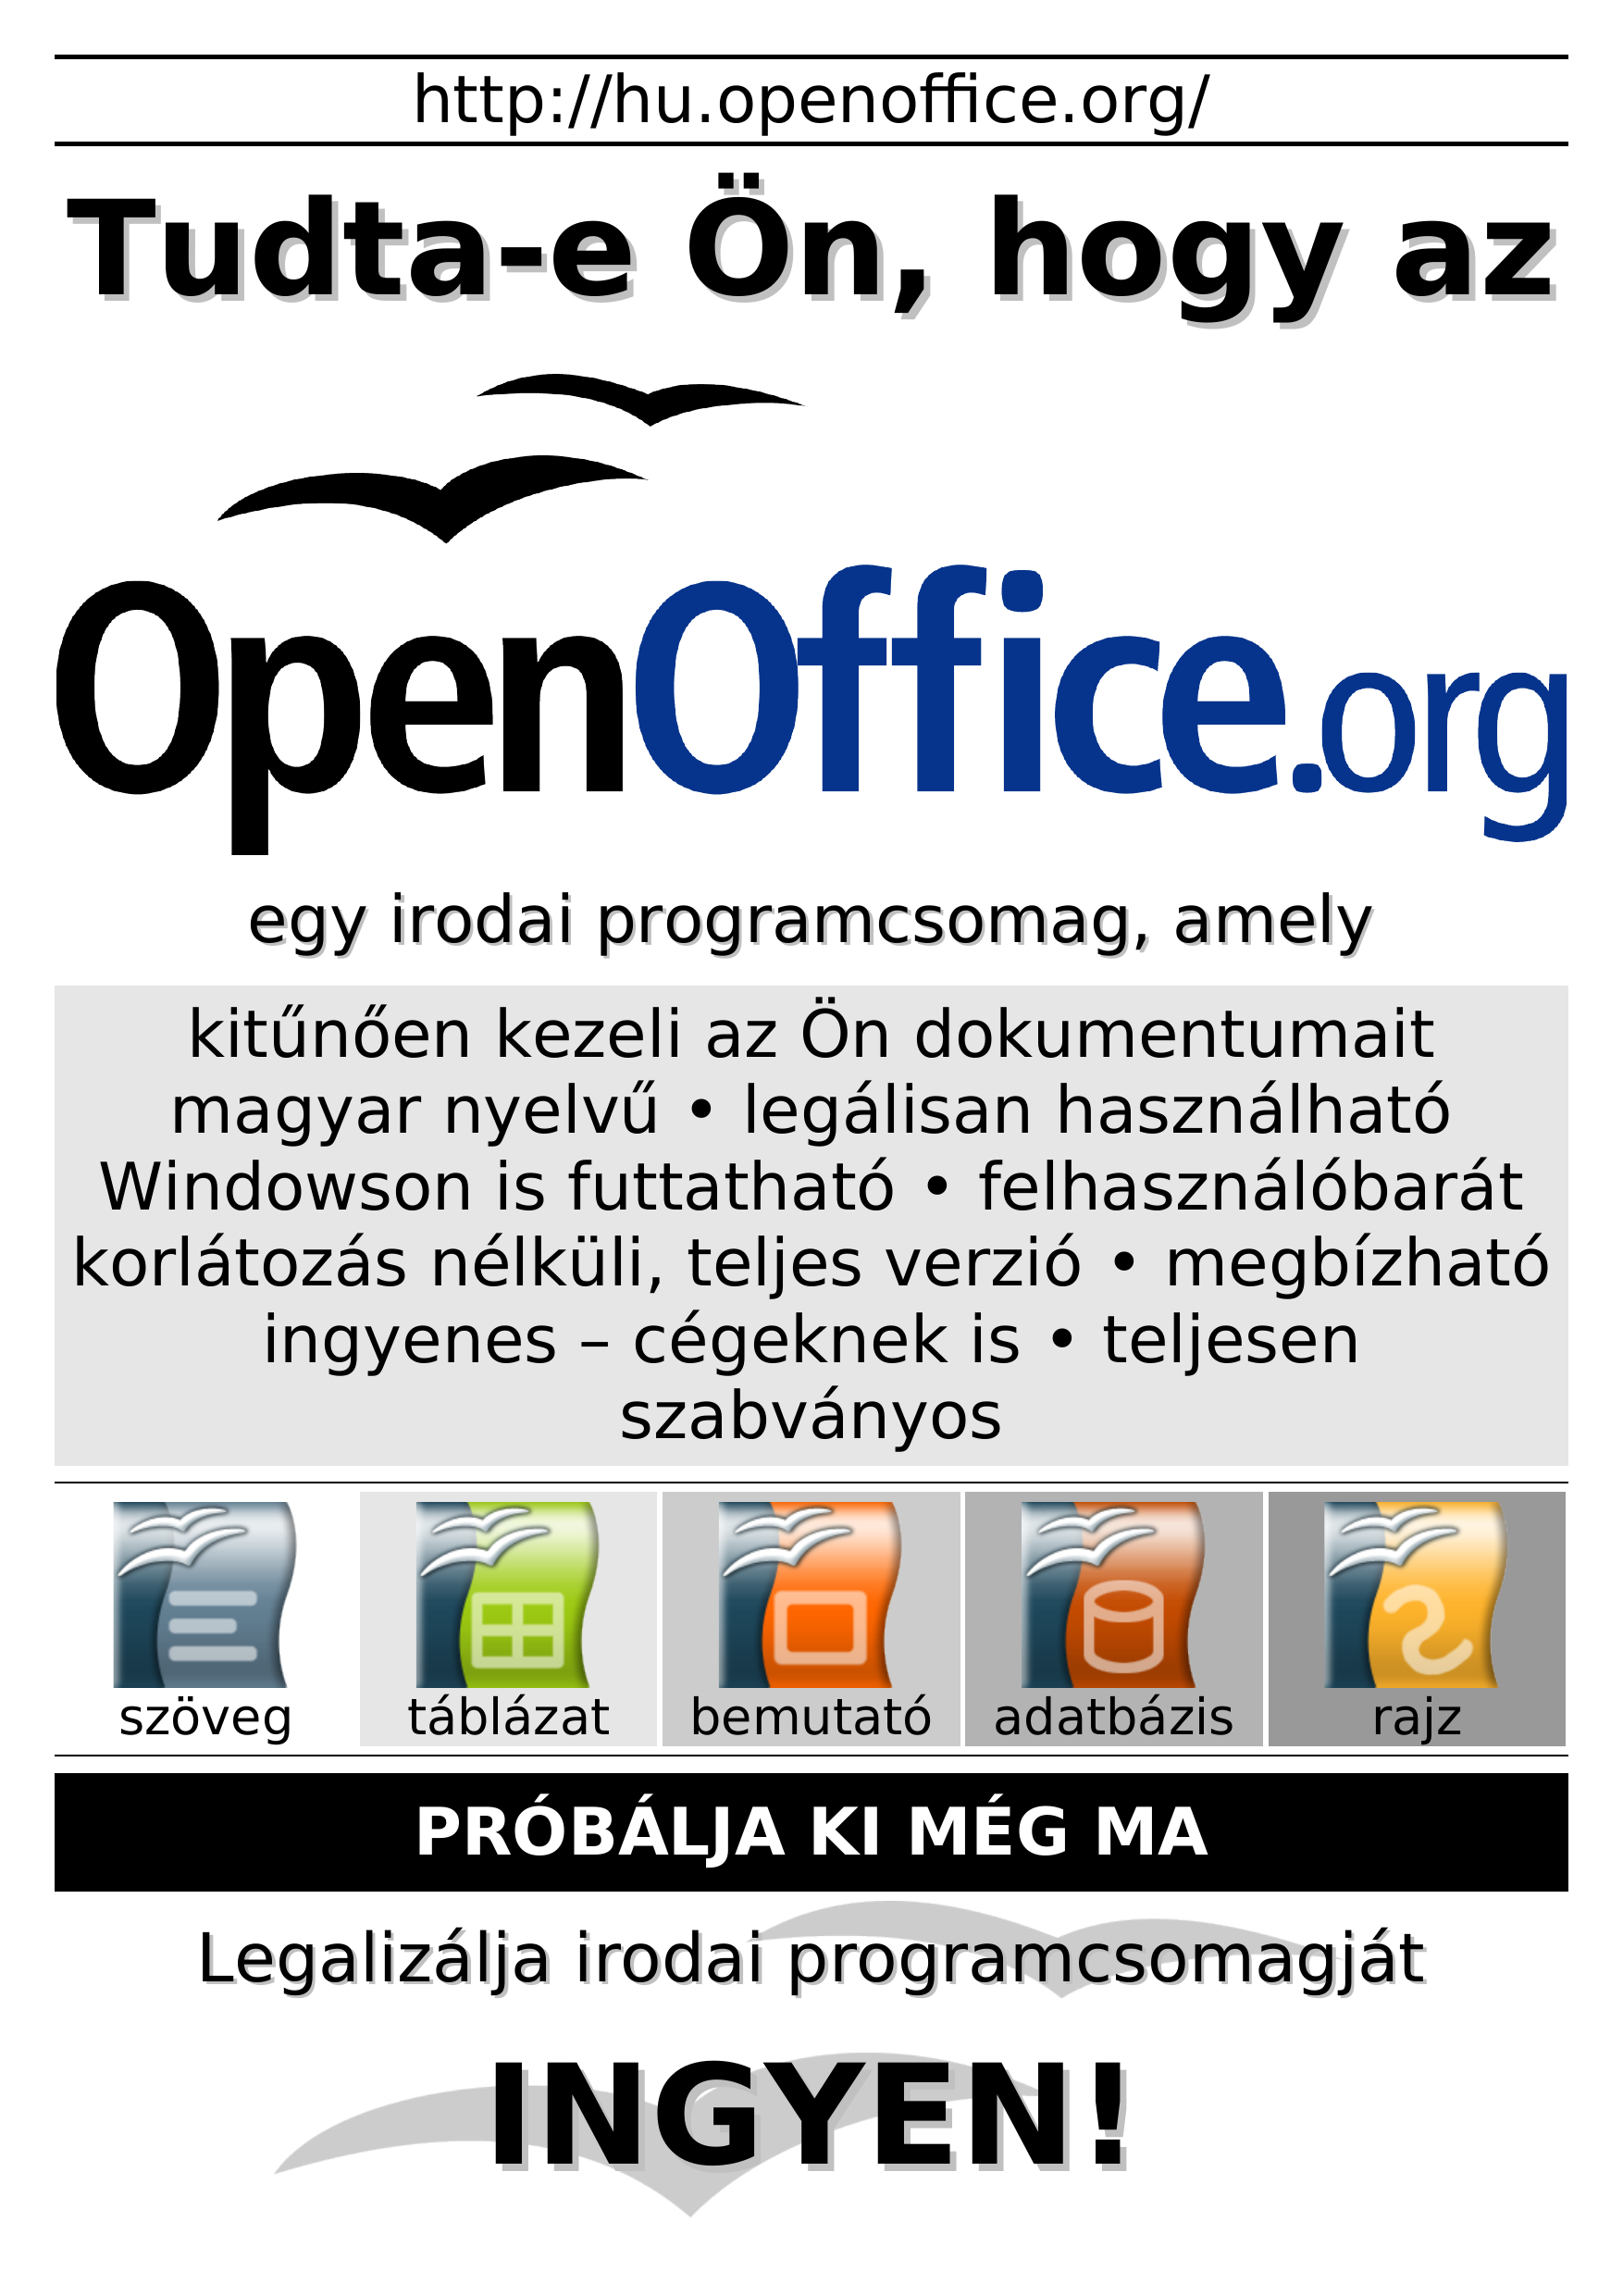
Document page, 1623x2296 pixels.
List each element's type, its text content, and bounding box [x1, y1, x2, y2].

text Próbálja ki még ma [55, 1778, 1568, 1887]
picture [1324, 1502, 1510, 1688]
text Legalizálja irodai programcsomagját [1349, 1918, 1568, 1997]
text INGYEN! [55, 2035, 274, 2197]
table_header adatbázis [963, 1483, 1266, 1755]
picture [718, 1502, 904, 1688]
picture [1022, 1502, 1207, 1688]
table_header táblázat [357, 1483, 660, 1755]
table_header rajz [1266, 1483, 1568, 1755]
text kitűnően kezeli az Ön dokumentumait magyar nyelvű • legálisan használható Windowson is futtatható • felhasználóbarát korlátozás nélküli, teljes verzió • megbízható ingyenes – cégeknek is • teljesen szabványos [55, 987, 1568, 1465]
text Tudta-e Ön, hogy az [55, 173, 1568, 326]
text INGYEN! [1349, 2035, 1568, 2197]
text Legalizálja irodai programcsomagját [55, 1918, 274, 1997]
text egy irodai programcsomag, amely [55, 364, 1568, 958]
picture [56, 374, 1567, 855]
table_header szöveg [55, 1483, 357, 1755]
picture [415, 1502, 601, 1688]
picture [113, 1502, 299, 1688]
table_header bemutató [660, 1483, 963, 1755]
text http://hu.openoffice.org/ [55, 59, 1568, 142]
